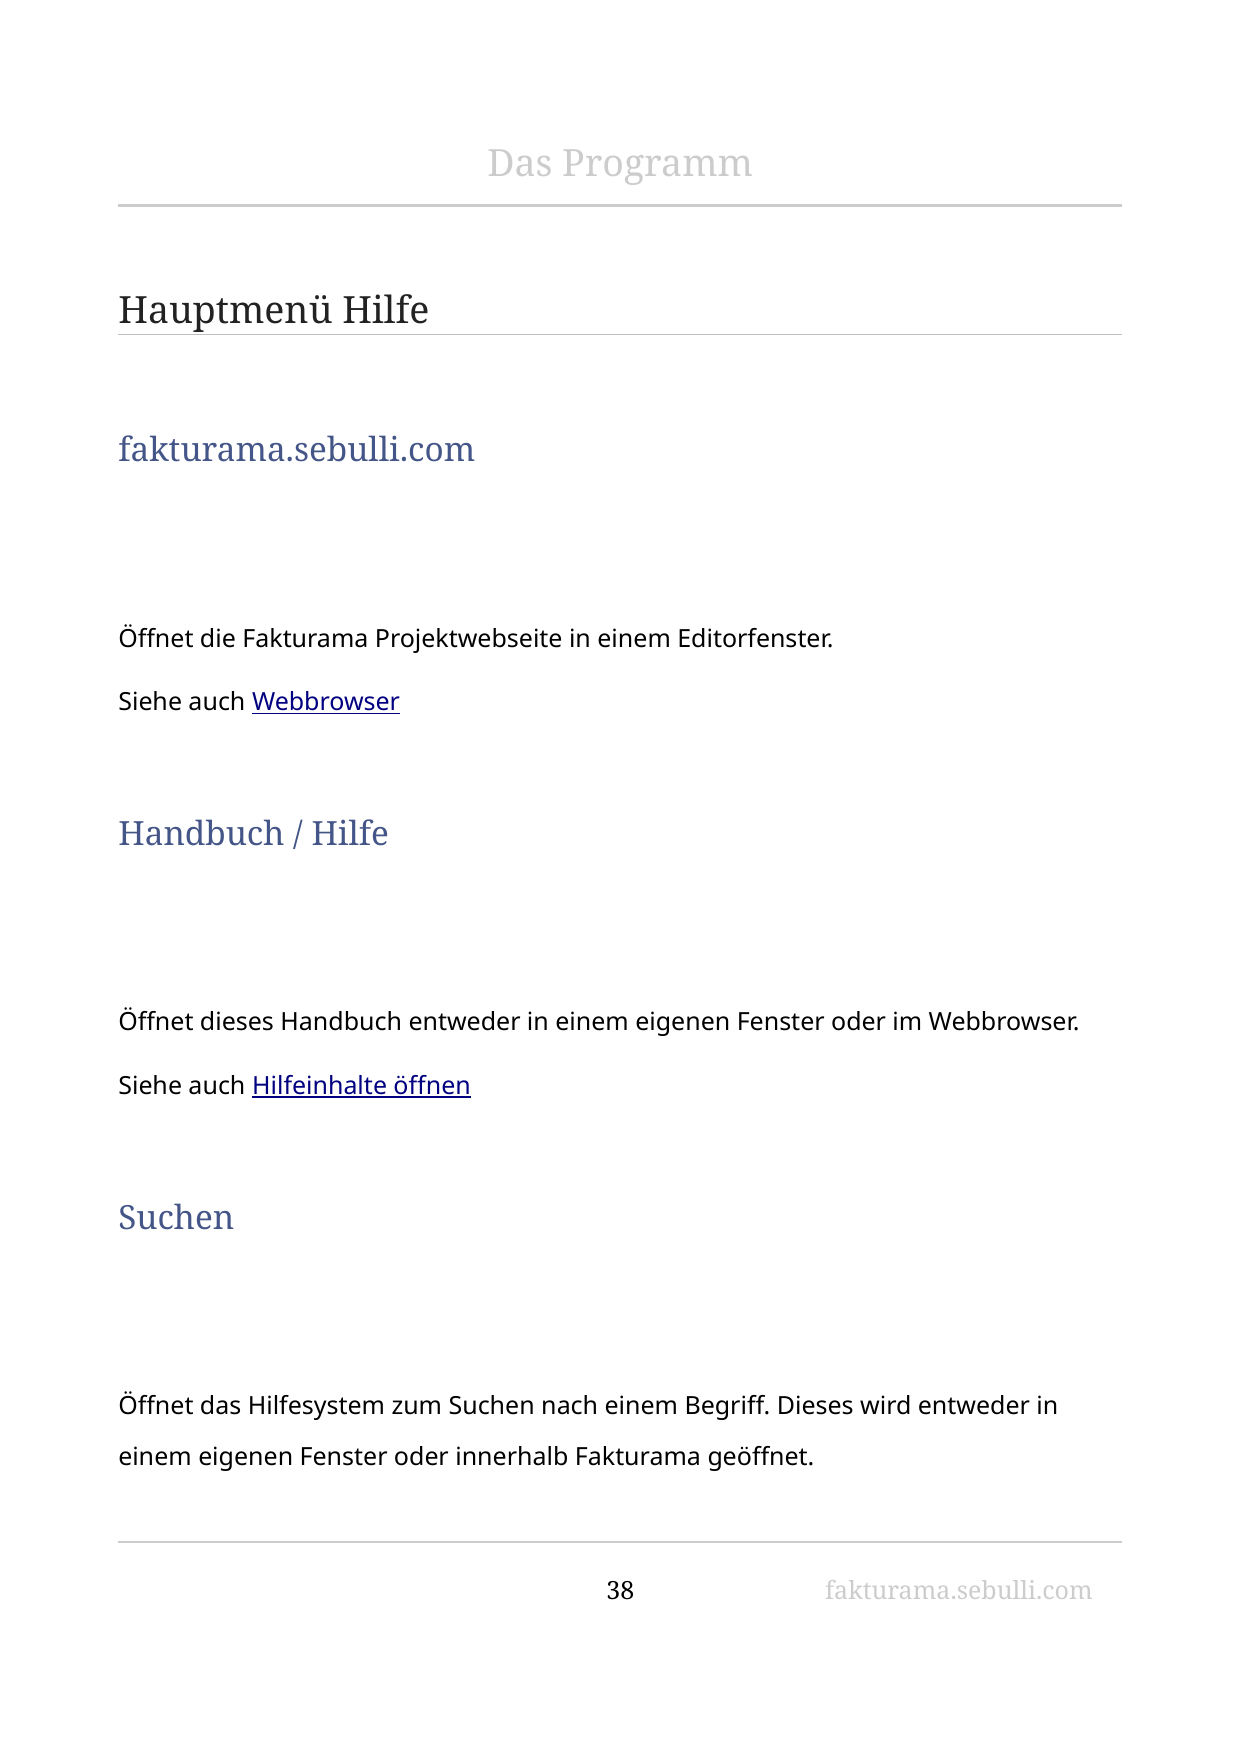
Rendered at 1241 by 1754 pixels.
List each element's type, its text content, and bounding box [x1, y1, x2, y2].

text Öffnet das Hilfesystem zum Suchen nach einem Begriff. Dieses wird entweder in einem eigenen Fenster oder innerhalb Fakturama geöffnet. [118, 1388, 1122, 1473]
subtitle Handbuch / Hilfe [118, 810, 1122, 855]
text Öffnet die Fakturama Projektwebseite in einem Editorfenster. [118, 620, 1122, 654]
subtitle Suchen [118, 1194, 1122, 1239]
subtitle fakturama.sebulli.com [118, 426, 1122, 472]
text Siehe auch Hilfeinhalte öffnen [118, 1068, 1122, 1102]
text Öffnet dieses Handbuch entweder in einem eigenen Fenster oder im Webbrowser. [118, 1004, 1122, 1038]
text Siehe auch Webbrowser [118, 684, 1122, 718]
subtitle Hauptmenü Hilfe [118, 283, 1122, 334]
